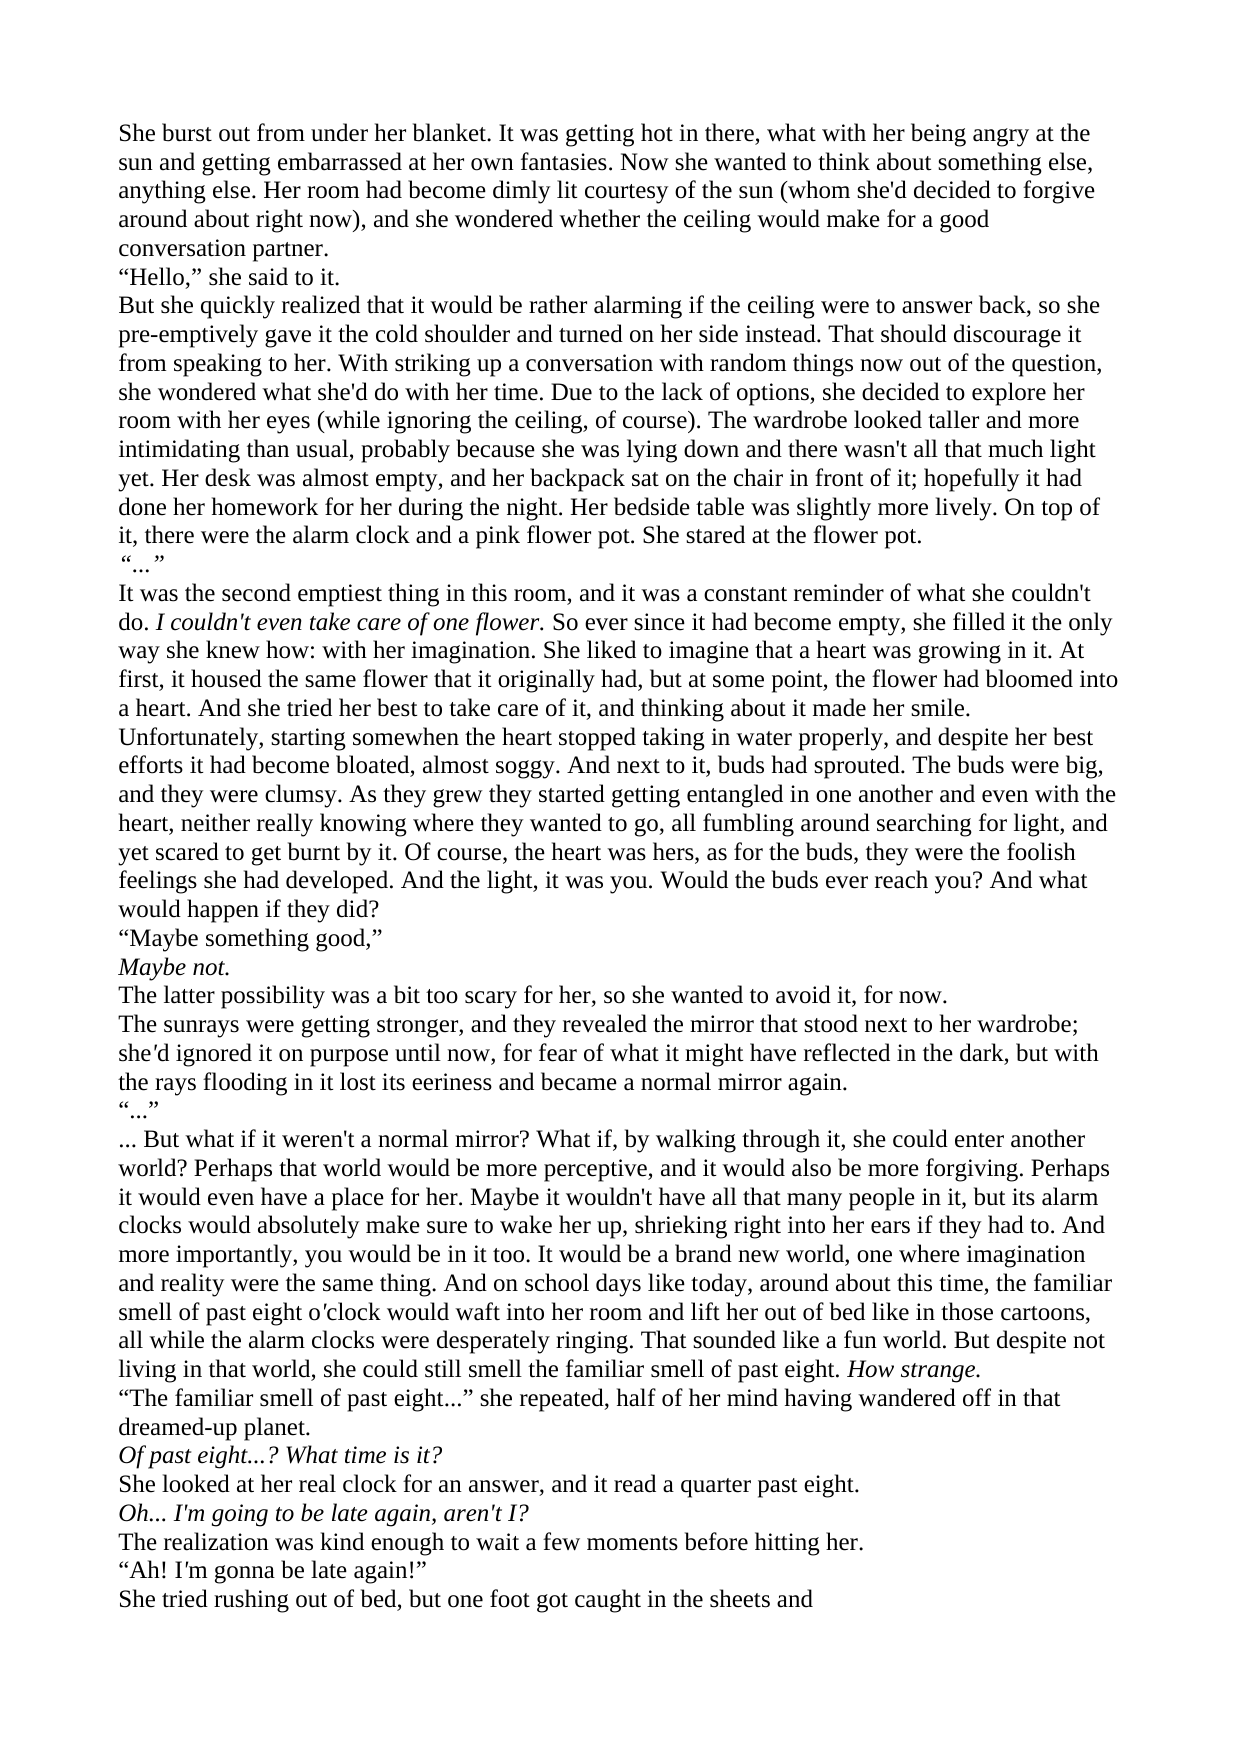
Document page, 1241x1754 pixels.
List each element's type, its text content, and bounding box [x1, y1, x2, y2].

text The latter possibility was a bit too scary for her, so she wanted to avoid it, for now. [118, 981, 1122, 1009]
text Of past eight...? What time is it? [118, 1441, 1122, 1469]
text “Hello,” she said to it. [118, 262, 1122, 291]
text ... But what if it weren't a normal mirror? What if, by walking through it, she could enter another world? Perhaps that world would be more perceptive, and it would also be more forgiving. Perhaps it would even have a place for her. Maybe it wouldn't have all that many people in it, but its alarm clocks would absolutely make sure to wake her up, shrieking right into her ears if they had to. And more importantly, you would be in it too. It would be a brand new world, one where imagination and reality were the same thing. And on school days like today, around about this time, the familiar smell of past eight o'clock would waft into her room and lift her out of bed like in those cartoons, all while the alarm clocks were desperately ringing. That sounded like a fun world. But despite not living in that world, she could still smell the familiar smell of past eight. How strange. [118, 1124, 1122, 1383]
text She looked at her real clock for an answer, and it read a quarter past eight. [118, 1469, 1122, 1498]
text It was the second emptiest thing in this room, and it was a constant reminder of what she couldn't do. I couldn't even take care of one flower. So ever since it had become empty, she filled it the only way she knew how: with her imagination. She liked to imagine that a heart was growing in it. At first, it housed the same flower that it originally had, but at some point, the flower had bloomed into a heart. And she tried her best to take care of it, and thinking about it made her smile. [118, 578, 1122, 722]
text Maybe not. [118, 952, 1122, 981]
text “Ah! I'm gonna be late again!” [118, 1556, 1122, 1584]
text But she quickly realized that it would be rather alarming if the ceiling were to answer back, so she pre-emptively gave it the cold shoulder and turned on her side instead. That should discourage it from speaking to her. With striking up a conversation with random things now out of the question, she wondered what she'd do with her time. Due to the lack of options, she decided to explore her room with her eyes (while ignoring the ceiling, of course). The wardrobe looked taller and more intimidating than usual, probably because she was lying down and there wasn't all that much light yet. Her desk was almost empty, and her backpack sat on the chair in front of it; hopefully it had done her homework for her during the night. Her bedside table was slightly more lively. On top of it, there were the alarm clock and a pink flower pot. She stared at the flower pot. [118, 291, 1122, 549]
text She burst out from under her blanket. It was getting hot in there, what with her being angry at the sun and getting embarrassed at her own fantasies. Now she wanted to think about something else, anything else. Her room had become dimly lit courtesy of the sun (whom she'd decided to forgive around about right now), and she wondered whether the ceiling would make for a good conversation partner. [118, 118, 1122, 262]
text The realization was kind enough to wait a few moments before hitting her. [118, 1527, 1122, 1556]
text Oh... I'm going to be late again, aren't I? [118, 1498, 1122, 1527]
text “Maybe something good,” [118, 923, 1122, 952]
text The sunrays were getting stronger, and they revealed the mirror that stood next to her wardrobe; she'd ignored it on purpose until now, for fear of what it might have reflected in the dark, but with the rays flooding in it lost its eeriness and became a normal mirror again. [118, 1009, 1122, 1096]
text Unfortunately, starting somewhen the heart stopped taking in water properly, and despite her best efforts it had become bloated, almost soggy. And next to it, buds had sprouted. The buds were big, and they were clumsy. As they grew they started getting entangled in one another and even with the heart, neither really knowing where they wanted to go, all fumbling around searching for light, and yet scared to get burnt by it. Of course, the heart was hers, as for the buds, they were the foolish feelings she had developed. And the light, it was you. Would the buds ever reach you? And what would happen if they did? [118, 722, 1122, 923]
text “The familiar smell of past eight...” she repeated, half of her mind having wandered off in that dreamed-up planet. [118, 1383, 1122, 1441]
text She tried rushing out of bed, but one foot got caught in the sheets and [118, 1584, 1122, 1613]
text “...” [118, 1096, 1122, 1124]
text “...” [118, 549, 1122, 578]
